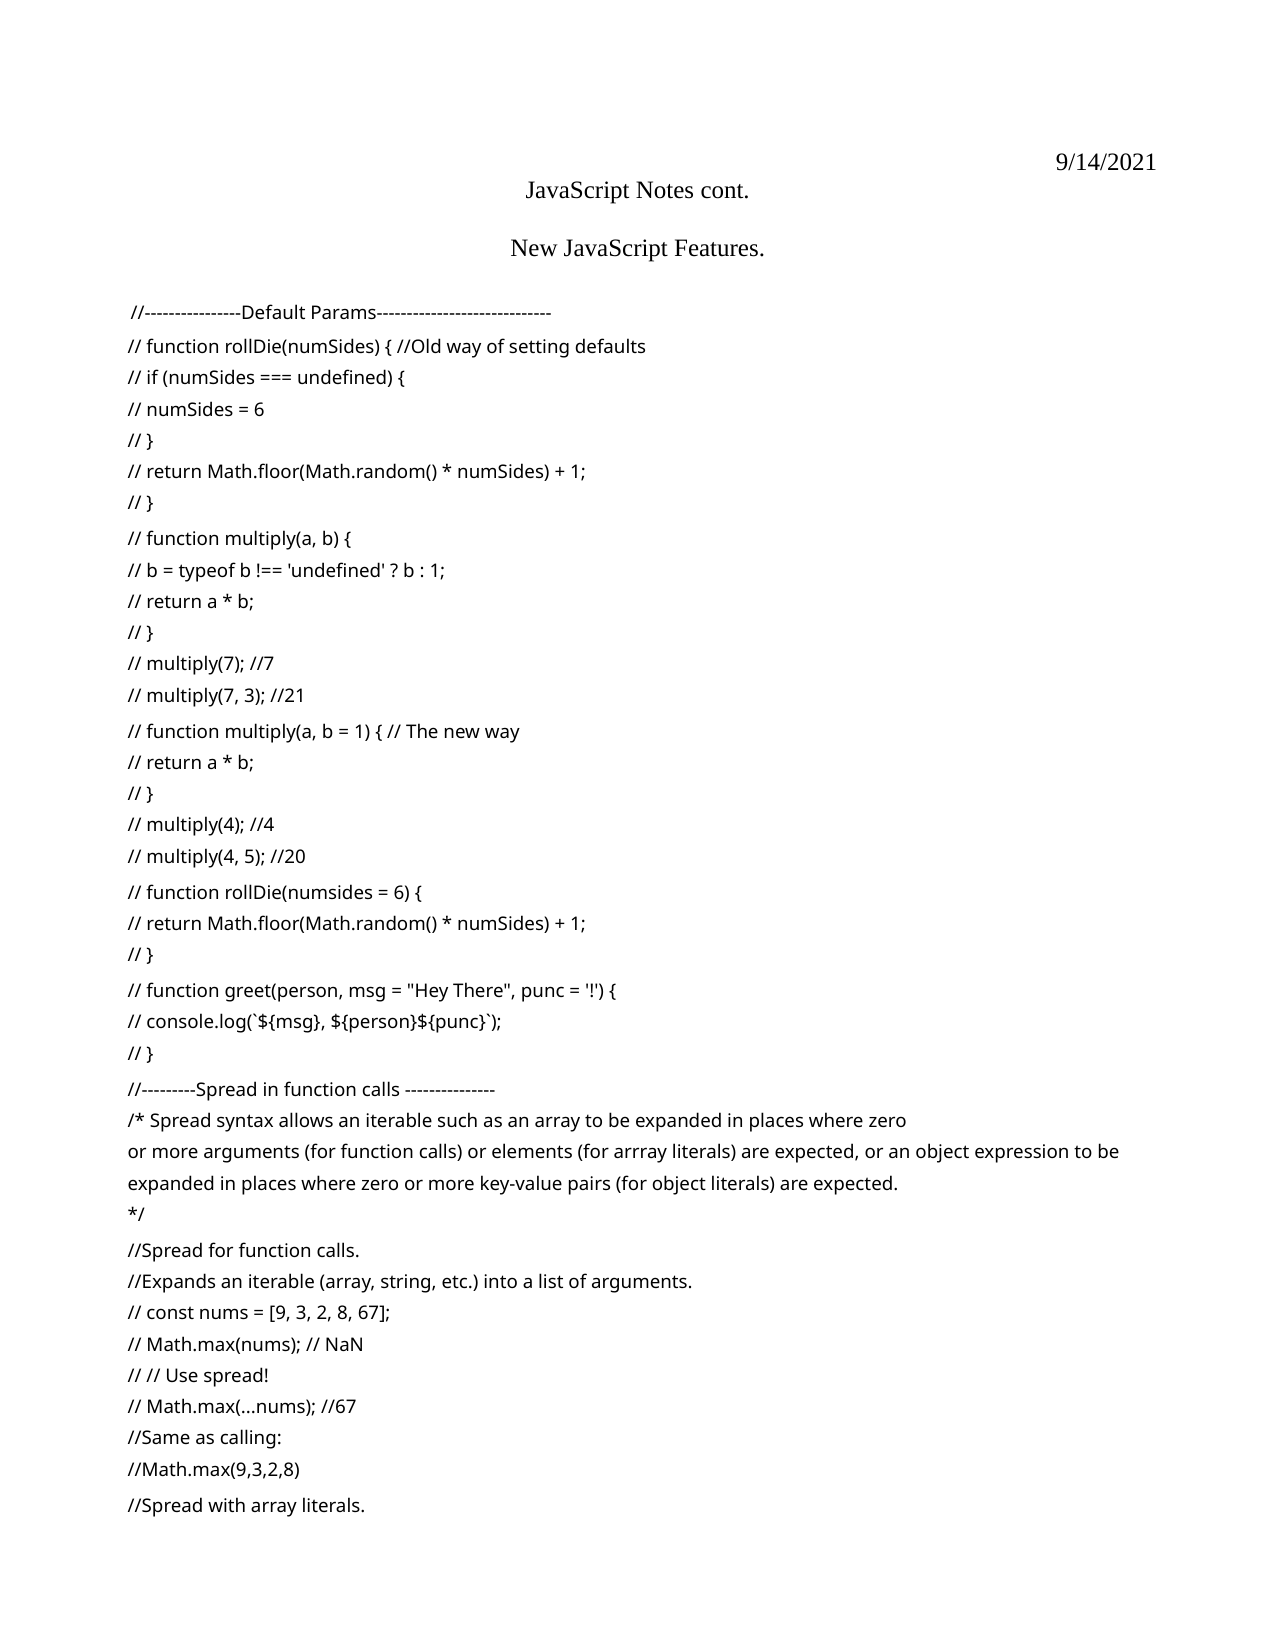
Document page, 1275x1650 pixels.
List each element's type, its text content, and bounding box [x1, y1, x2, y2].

table_cell // function greet(person, msg = "Hey There", punc = '!') { [128, 972, 1157, 1003]
table_cell [118, 806, 127, 837]
table_cell [118, 328, 127, 359]
table_cell [118, 1195, 127, 1227]
table_cell [128, 1066, 1157, 1070]
table_cell */ [128, 1195, 1157, 1227]
table_cell //Spread with array literals. [128, 1486, 1157, 1517]
text New JavaScript Features. [118, 233, 1157, 262]
table_cell [118, 614, 127, 645]
table_cell // // Use spread! [128, 1356, 1157, 1388]
table_cell [118, 453, 127, 484]
text 9/14/2021 [118, 147, 1157, 176]
table_cell [128, 1227, 1157, 1231]
table_cell [118, 1356, 127, 1388]
table_cell [128, 869, 1157, 873]
table_cell [118, 645, 127, 676]
table_cell [118, 551, 127, 582]
table_cell [118, 484, 127, 515]
table_cell [118, 1325, 127, 1356]
table_cell [118, 1486, 127, 1517]
table_cell // multiply(4); //4 [128, 806, 1157, 837]
table_cell [128, 708, 1157, 712]
table_header //----------------Default Params----------------------------- [128, 291, 1157, 328]
table_cell [118, 1419, 127, 1450]
table_cell [118, 1102, 127, 1133]
table_cell [118, 390, 127, 421]
table_cell [118, 873, 127, 904]
table_cell [118, 1034, 127, 1066]
table_cell [118, 1388, 127, 1419]
table_cell [128, 1481, 1157, 1486]
table_cell [118, 775, 127, 806]
table_cell [118, 936, 127, 967]
table_cell // } [128, 775, 1157, 806]
table_cell or more arguments (for function calls) or elements (for arrray literals) are expected, or an object expression to be expanded in places where zero or more key-value pairs (for object literals) are expected. [128, 1133, 1157, 1195]
table_cell /* Spread syntax allows an iterable such as an array to be expanded in places where zero [128, 1102, 1157, 1133]
table_cell // function multiply(a, b = 1) { // The new way [128, 712, 1157, 743]
table_cell [118, 967, 127, 972]
table_header [118, 291, 127, 328]
table_cell [118, 744, 127, 775]
table_cell // } [128, 614, 1157, 645]
table_cell [118, 1481, 127, 1486]
table_cell [118, 1294, 127, 1325]
table_cell [118, 515, 127, 520]
table_cell [118, 1263, 127, 1294]
table_cell [118, 676, 127, 707]
table_cell //Same as calling: [128, 1419, 1157, 1450]
table_cell // } [128, 1034, 1157, 1066]
table_cell [118, 520, 127, 551]
text JavaScript Notes cont. [118, 176, 1157, 204]
table_cell // Math.max(nums); // NaN [128, 1325, 1157, 1356]
table_cell // } [128, 421, 1157, 453]
table_cell // } [128, 484, 1157, 515]
table_cell // return Math.floor(Math.random() * numSides) + 1; [128, 905, 1157, 936]
table_cell [118, 583, 127, 614]
table_cell // function multiply(a, b) { [128, 520, 1157, 551]
table_cell [118, 359, 127, 390]
table_cell // Math.max(...nums); //67 [128, 1388, 1157, 1419]
table_cell [118, 1003, 127, 1034]
table_cell [118, 712, 127, 743]
table_cell // function rollDie(numSides) { //Old way of setting defaults [128, 328, 1157, 359]
table_cell // multiply(7, 3); //21 [128, 676, 1157, 707]
table_cell [118, 1070, 127, 1102]
table_cell //Expands an iterable (array, string, etc.) into a list of arguments. [128, 1263, 1157, 1294]
table_cell // console.log(`${msg}, ${person}${punc}`); [128, 1003, 1157, 1034]
table_cell [118, 1133, 127, 1195]
table_cell //Spread for function calls. [128, 1231, 1157, 1263]
table_cell [118, 972, 127, 1003]
table_cell // return Math.floor(Math.random() * numSides) + 1; [128, 453, 1157, 484]
table_cell // numSides = 6 [128, 390, 1157, 421]
table_cell // const nums = [9, 3, 2, 8, 67]; [128, 1294, 1157, 1325]
table_cell // multiply(7); //7 [128, 645, 1157, 676]
table_cell // if (numSides === undefined) { [128, 359, 1157, 390]
table_cell // b = typeof b !== 'undefined' ? b : 1; [128, 551, 1157, 582]
table_cell [118, 837, 127, 868]
table_cell // function rollDie(numsides = 6) { [128, 873, 1157, 904]
table_cell //---------Spread in function calls --------------- [128, 1070, 1157, 1102]
table_cell // } [128, 936, 1157, 967]
table_cell [118, 905, 127, 936]
table_cell [128, 967, 1157, 972]
table_cell [118, 421, 127, 453]
table_cell [128, 515, 1157, 520]
table_cell // return a * b; [128, 583, 1157, 614]
table_cell [118, 1231, 127, 1263]
table_cell [118, 1450, 127, 1481]
table_cell // return a * b; [128, 744, 1157, 775]
table_cell //Math.max(9,3,2,8) [128, 1450, 1157, 1481]
table_cell // multiply(4, 5); //20 [128, 837, 1157, 868]
